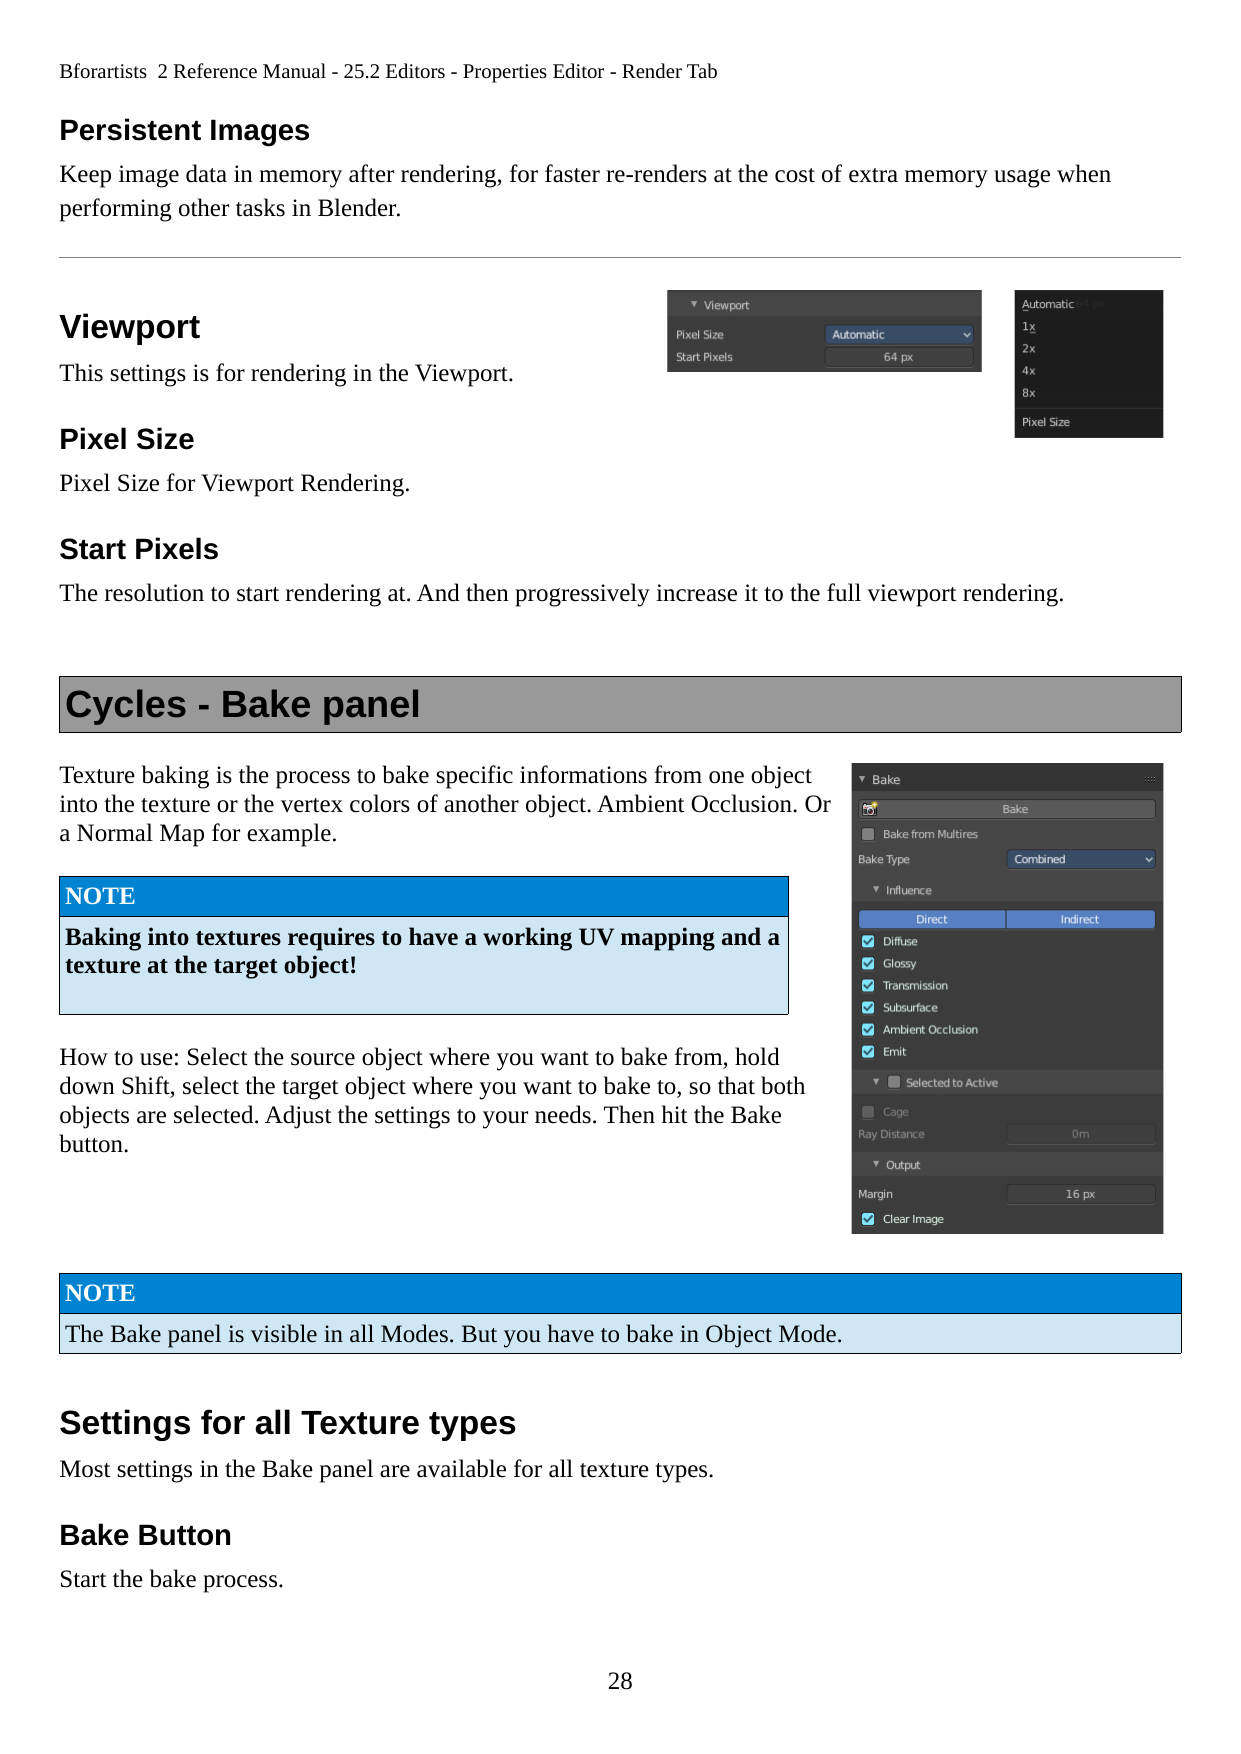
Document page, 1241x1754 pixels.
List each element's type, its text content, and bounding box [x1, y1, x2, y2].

text Keep image data in memory after rendering, for faster re-renders at the cost of extra memory usage when performing other tasks in Blender. [59, 159, 1181, 222]
subtitle [982, 307, 1014, 346]
text Texture baking is the process to bake specific informations from one object into the texture or the vertex colors of another object. Ambient Occlusion. Or a Normal Map for example. [59, 761, 1181, 847]
picture [667, 290, 982, 372]
table_header Cycles - Bake panel [60, 677, 1181, 732]
text Pixel Size for Viewport Rendering. [59, 468, 1181, 497]
text This settings is for rendering in the Viewport. [59, 358, 1014, 387]
text How to use: Select the source object where you want to bake from, hold down Shift, select the target object where you want to bake to, so that both objects are selected. Adjust the settings to your needs. Then hit the Bake button. [59, 1042, 851, 1157]
subtitle Start Pixels [59, 532, 1181, 566]
picture [851, 763, 1164, 1234]
text Start the bake process. [59, 1564, 1181, 1593]
subtitle Persistent Images [59, 113, 1181, 146]
text The resolution to start rendering at. And then progressively increase it to the full viewport rendering. [59, 578, 1181, 607]
table_cell The Bake panel is visible in all Modes. But you have to bake in Object Mode. [60, 1314, 1181, 1353]
subtitle Bake Button [59, 1518, 1181, 1551]
subtitle [1164, 307, 1181, 346]
table_cell Baking into textures requires to have a working UV mapping and a texture at the target object! [60, 917, 788, 1014]
table_header NOTE [60, 1274, 1181, 1313]
picture [1014, 290, 1164, 438]
text Most settings in the Bake panel are available for all texture types. [59, 1454, 1181, 1483]
subtitle Settings for all Texture types [59, 1403, 1181, 1441]
table_header NOTE [60, 877, 788, 916]
subtitle Pixel Size [59, 422, 1181, 456]
subtitle Viewport [59, 307, 667, 346]
